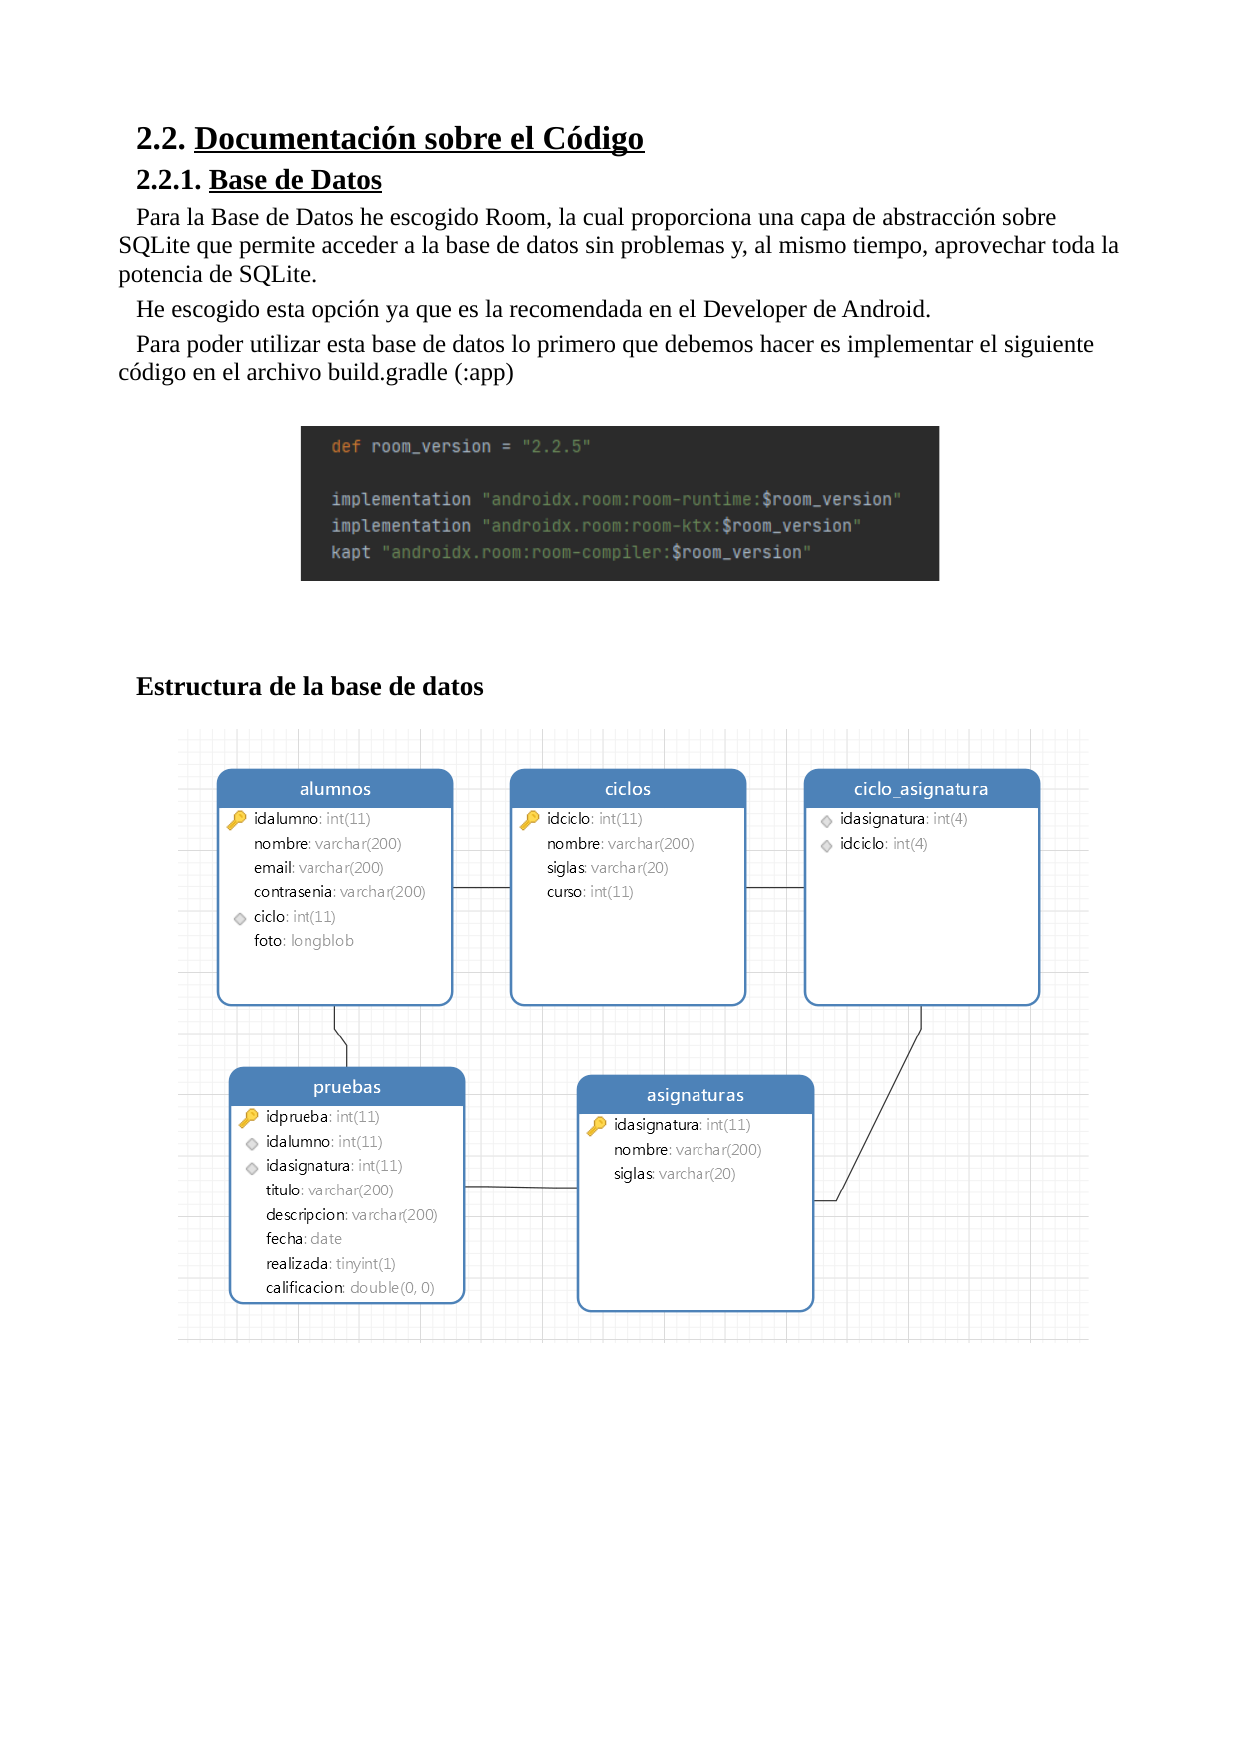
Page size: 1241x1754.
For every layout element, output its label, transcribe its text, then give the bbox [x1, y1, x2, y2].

picture [178, 729, 1089, 1343]
text Estructura de la base de datos [118, 670, 1122, 701]
picture [300, 426, 940, 581]
subtitle 2.2. Documentación sobre el Código [118, 118, 1122, 156]
text Para la Base de Datos he escogido Room, la cual proporciona una capa de abstracción sobre SQLite que permite acceder a la base de datos sin problemas y, al mismo tiempo, aprovechar toda la potencia de SQLite. [118, 202, 1122, 288]
subtitle 2.2.1. Base de Datos [118, 162, 1122, 196]
text He escogido esta opción ya que es la recomendada en el Developer de Android. [118, 294, 1122, 323]
text Para poder utilizar esta base de datos lo primero que debemos hacer es implementar el siguiente código en el archivo build.gradle (:app) [118, 329, 1122, 386]
